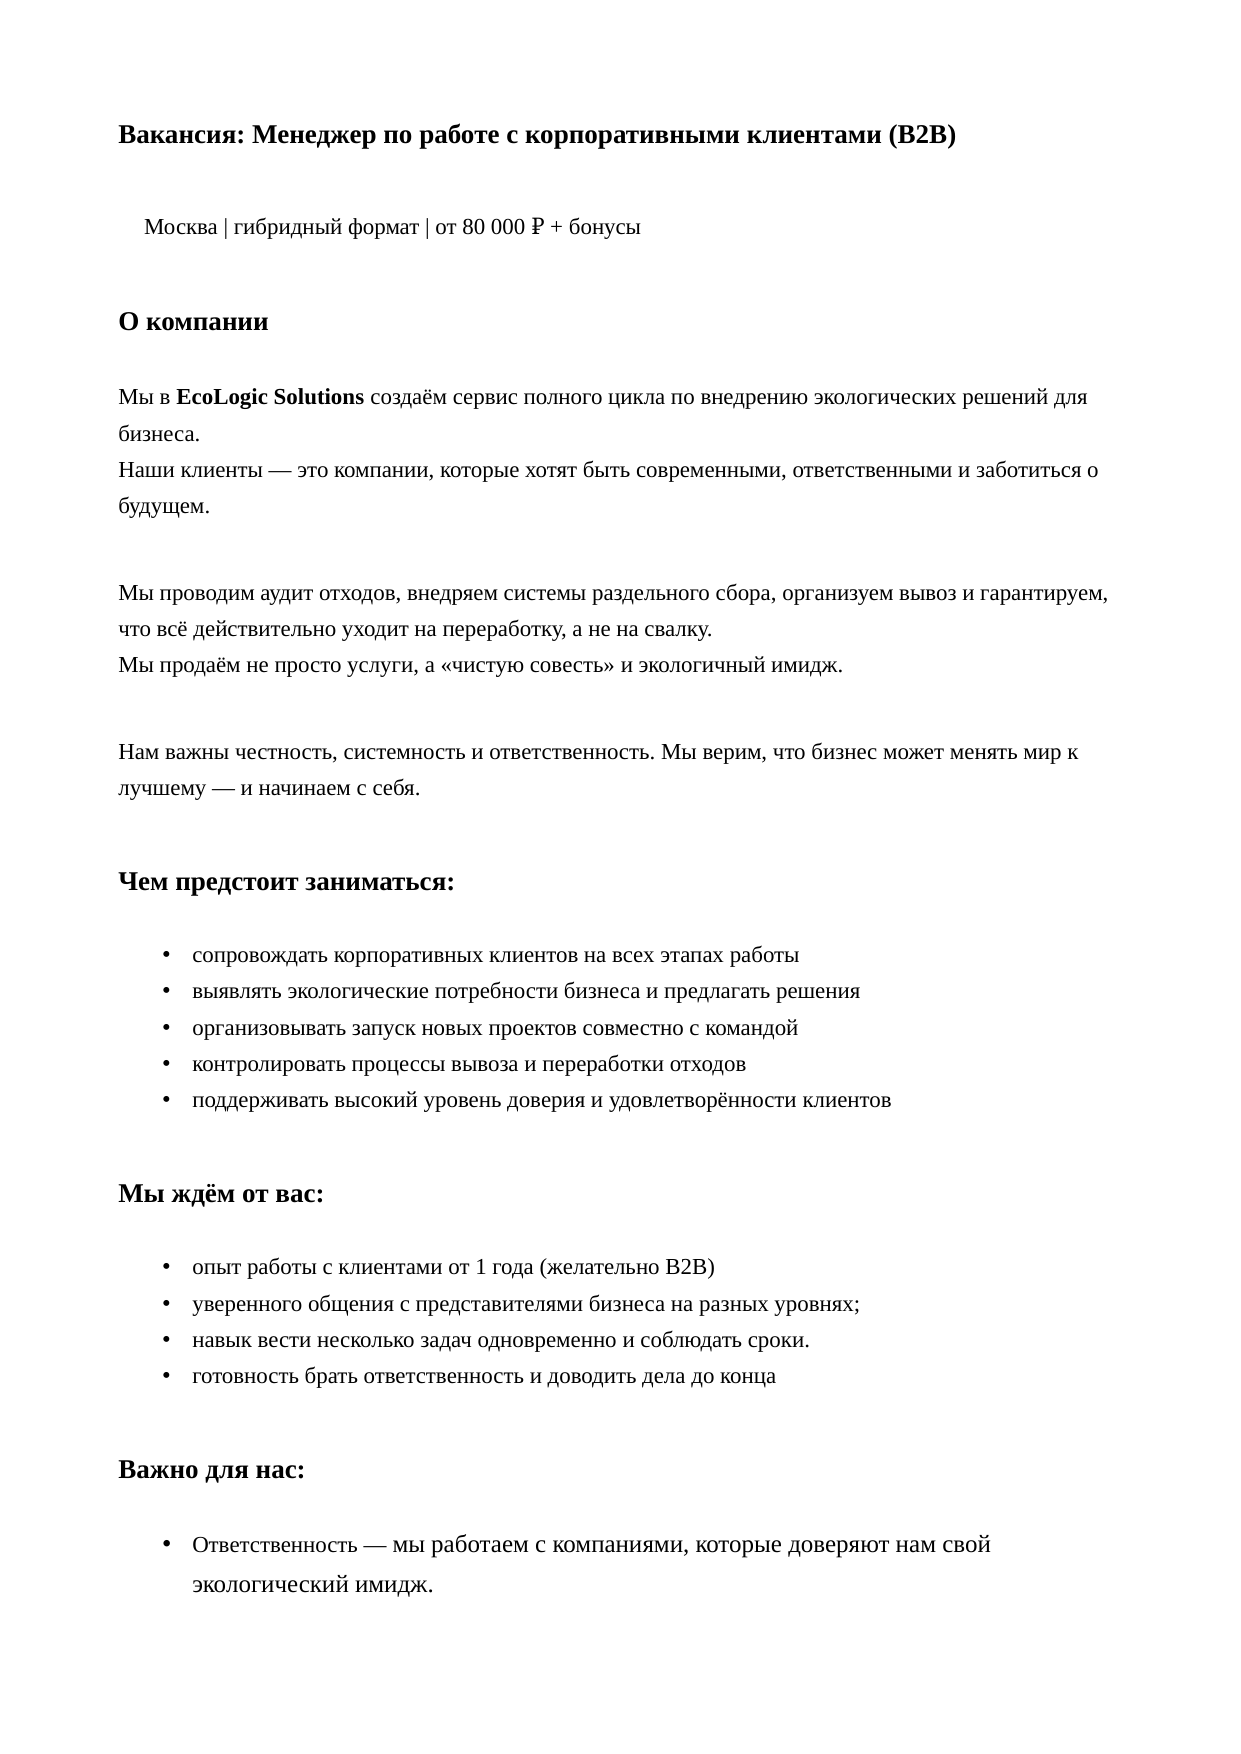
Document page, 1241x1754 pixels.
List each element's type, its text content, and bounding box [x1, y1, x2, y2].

text Вакансия: Менеджер по работе с корпоративными клиентами (B2B) [118, 118, 1122, 149]
list контролировать процессы вывоза и переработки отходов [162, 1050, 1122, 1076]
list навык вести несколько задач одновременно и соблюдать сроки. [162, 1326, 1122, 1352]
subtitle Чем предстоит заниматься: [118, 865, 1122, 896]
subtitle О компании [118, 305, 1122, 336]
list опыт работы с клиентами от 1 года (желательно B2B) [162, 1253, 1122, 1279]
list уверенного общения с представителями бизнеса на разных уровнях; [162, 1289, 1122, 1316]
list готовность брать ответственность и доводить дела до конца [162, 1362, 1122, 1389]
text Нам важны честность, системность и ответственность. Мы верим, что бизнес может менять мир к лучшему — и начинаем с себя. [118, 738, 1122, 801]
text 📍 Москва | гибридный формат | от 80 000 ₽ + бонусы [118, 211, 1122, 240]
list выявлять экологические потребности бизнеса и предлагать решения [162, 977, 1122, 1004]
subtitle Мы ждём от вас: [118, 1177, 1122, 1208]
list сопровождать корпоративных клиентов на всех этапах работы [162, 941, 1122, 967]
subtitle Важно для нас: [118, 1453, 1122, 1484]
text Мы проводим аудит отходов, внедряем системы раздельного сбора, организуем вывоз и гарантируем, что всё действительно уходит на переработку, а не на свалку. Мы продаём не просто услуги, а «чистую совесть» и экологичный имидж. [118, 579, 1122, 678]
list поддерживать высокий уровень доверия и удовлетворённости клиентов [162, 1086, 1122, 1113]
list Ответственность — мы работаем с компаниями, которые доверяют нам свой экологический имидж. [162, 1529, 1122, 1597]
list организовывать запуск новых проектов совместно с командой [162, 1014, 1122, 1040]
text Мы в EcoLogic Solutions создаём сервис полного цикла по внедрению экологических решений для бизнеса. Наши клиенты — это компании, которые хотят быть современными, ответственными и заботиться о будущем. [118, 381, 1122, 519]
